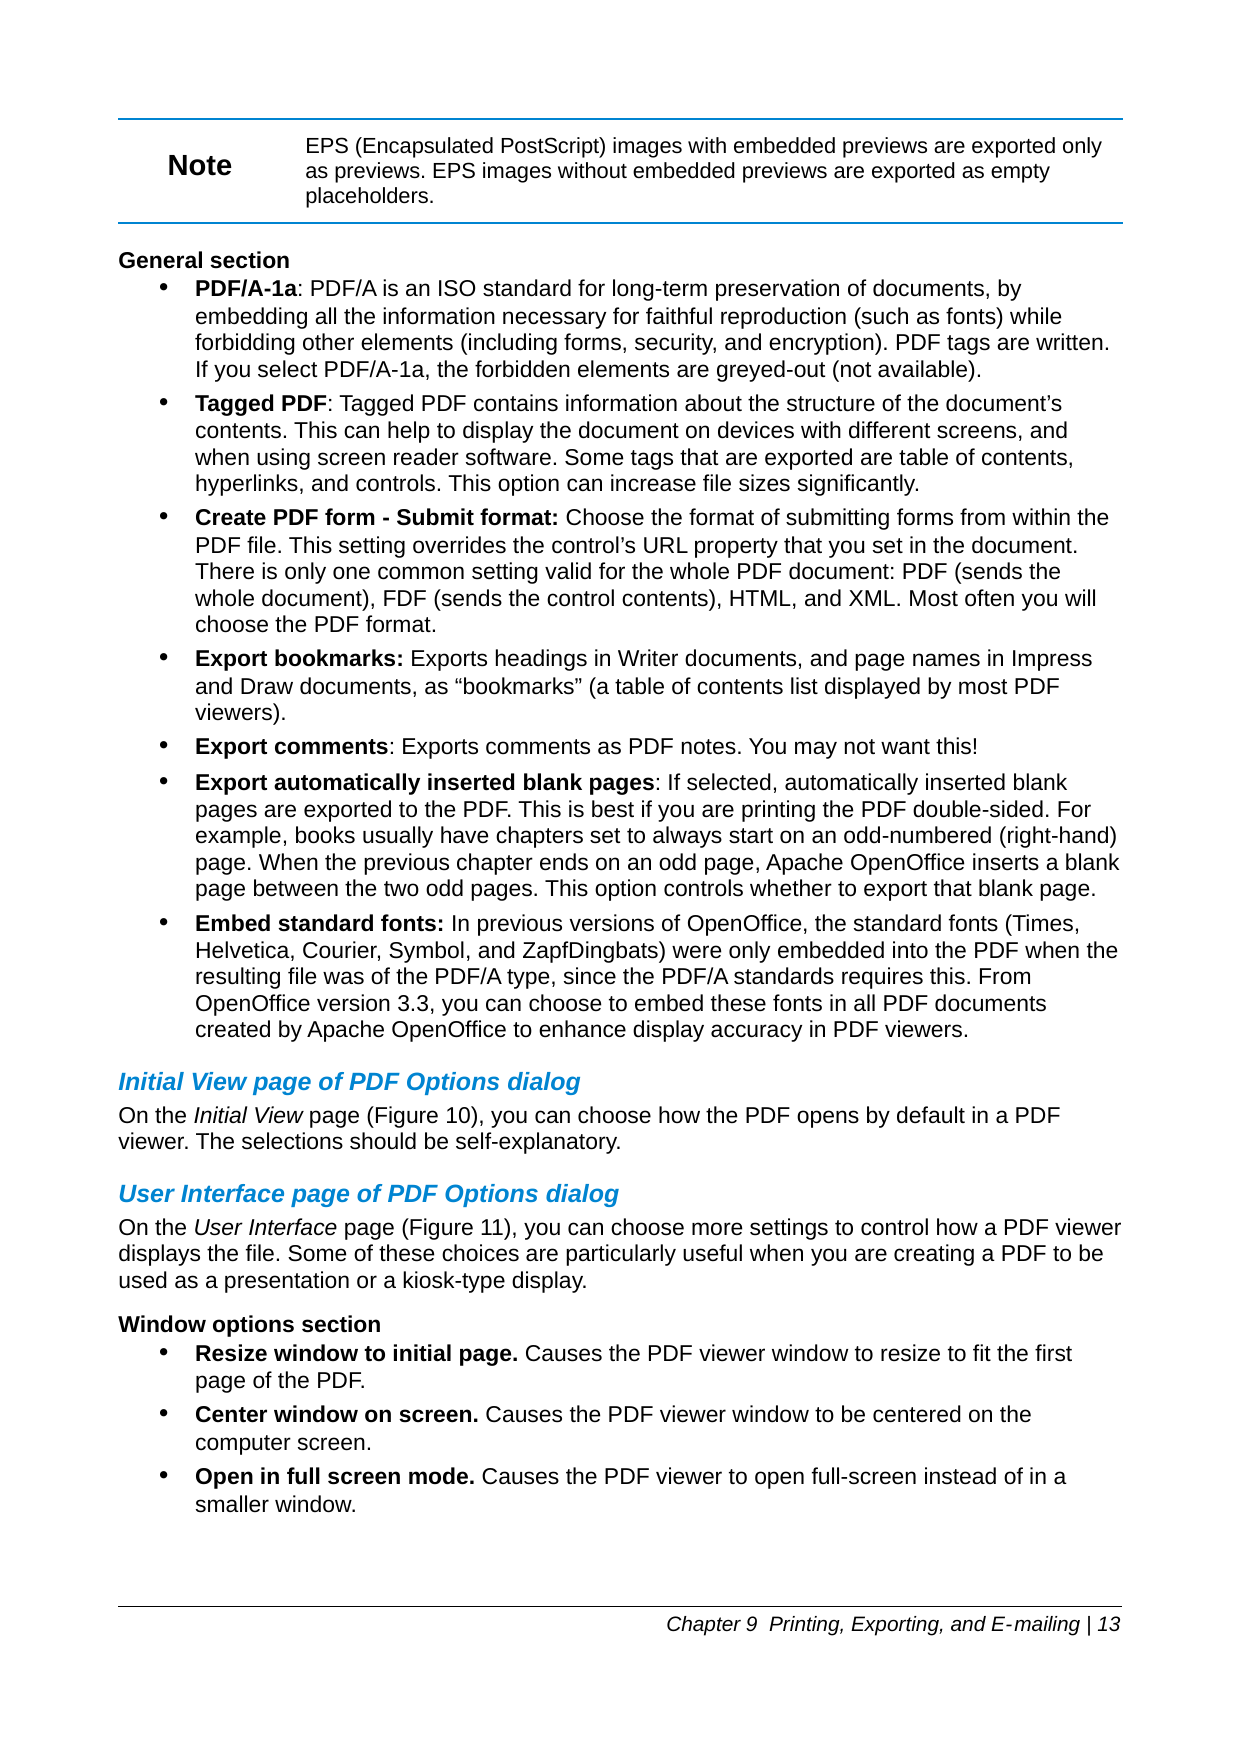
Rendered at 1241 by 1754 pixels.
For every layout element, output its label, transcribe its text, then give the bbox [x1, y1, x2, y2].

text On the Initial View page (Figure 254), you can choose how the PDF opens by default in a PDF viewer. The selections should be self-explanatory. [118, 1102, 1122, 1154]
table_header Note [118, 120, 281, 222]
list Create PDF form - Submit format: Choose the format of submitting forms from within the PDF file. This setting overrides the control’s URL property that you set in the document. There is only one common setting valid for the whole PDF document: PDF (sends the whole document), FDF (sends the control contents), HTML, and XML. Most often you will choose the PDF format. [156, 503, 1122, 637]
list Embed standard fonts: In previous versions of OpenOffice, the standard fonts (Times, Helvetica, Courier, Symbol, and ZapfDingbats) were only embedded into the PDF when the resulting file was of the PDF/A type, since the PDF/A standards requires this. From OpenOffice version 3.3, you can choose to embed these fonts in all PDF documents created by Apache OpenOffice to enhance display accuracy in PDF viewers. [156, 908, 1122, 1042]
list Export bookmarks: Exports headings in Writer documents, and page names in Impress and Draw documents, as “bookmarks” (a table of contents list displayed by most PDF viewers). [156, 643, 1122, 725]
list Center window on screen. Causes the PDF viewer window to be centered on the computer screen. [156, 1399, 1122, 1455]
list Export automatically inserted blank pages: If selected, automatically inserted blank pages are exported to the PDF. This is best if you are printing the PDF double-sided. For example, books usually have chapters set to always start on an odd-numbered (right-hand) page. When the previous chapter ends on an odd page, Apache OpenOffice inserts a blank page between the two odd pages. This option controls whether to export that blank page. [156, 767, 1122, 902]
subtitle Initial View page of PDF Options dialog [118, 1067, 1122, 1095]
list Export comments: Exports comments as PDF notes. You may not want this! [156, 732, 1122, 761]
list Tagged PDF: Tagged PDF contains information about the structure of the document’s contents. This can help to display the document on devices with different screens, and when using screen reader software. Some tags that are exported are table of contents, hyperlinks, and controls. This option can increase file sizes significantly. [156, 388, 1122, 496]
list Open in full screen mode. Causes the PDF viewer to open full-screen instead of in a smaller window. [156, 1461, 1122, 1517]
list PDF/A-1a: PDF/A is an ISO standard for long-term preservation of documents, by embedding all the information necessary for faithful reproduction (such as fonts) while forbidding other elements (including forms, security, and encryption). PDF tags are written. If you select PDF/A-1a, the forbidden elements are greyed-out (not available). [156, 274, 1122, 382]
text General section [118, 247, 1122, 274]
table_header EPS (Encapsulated PostScript) images with embedded previews are exported only as previews. EPS images without embedded previews are exported as empty placeholders. [281, 120, 1122, 222]
subtitle User Interface page of PDF Options dialog [118, 1179, 1122, 1207]
text On the User Interface page (Figure 255), you can choose more settings to control how a PDF viewer displays the file. Some of these choices are particularly useful when you are creating a PDF to be used as a presentation or a kiosk-type display. [118, 1214, 1122, 1293]
list Resize window to initial page. Causes the PDF viewer window to resize to fit the first page of the PDF. [156, 1338, 1122, 1393]
text Window options section [118, 1311, 1122, 1338]
